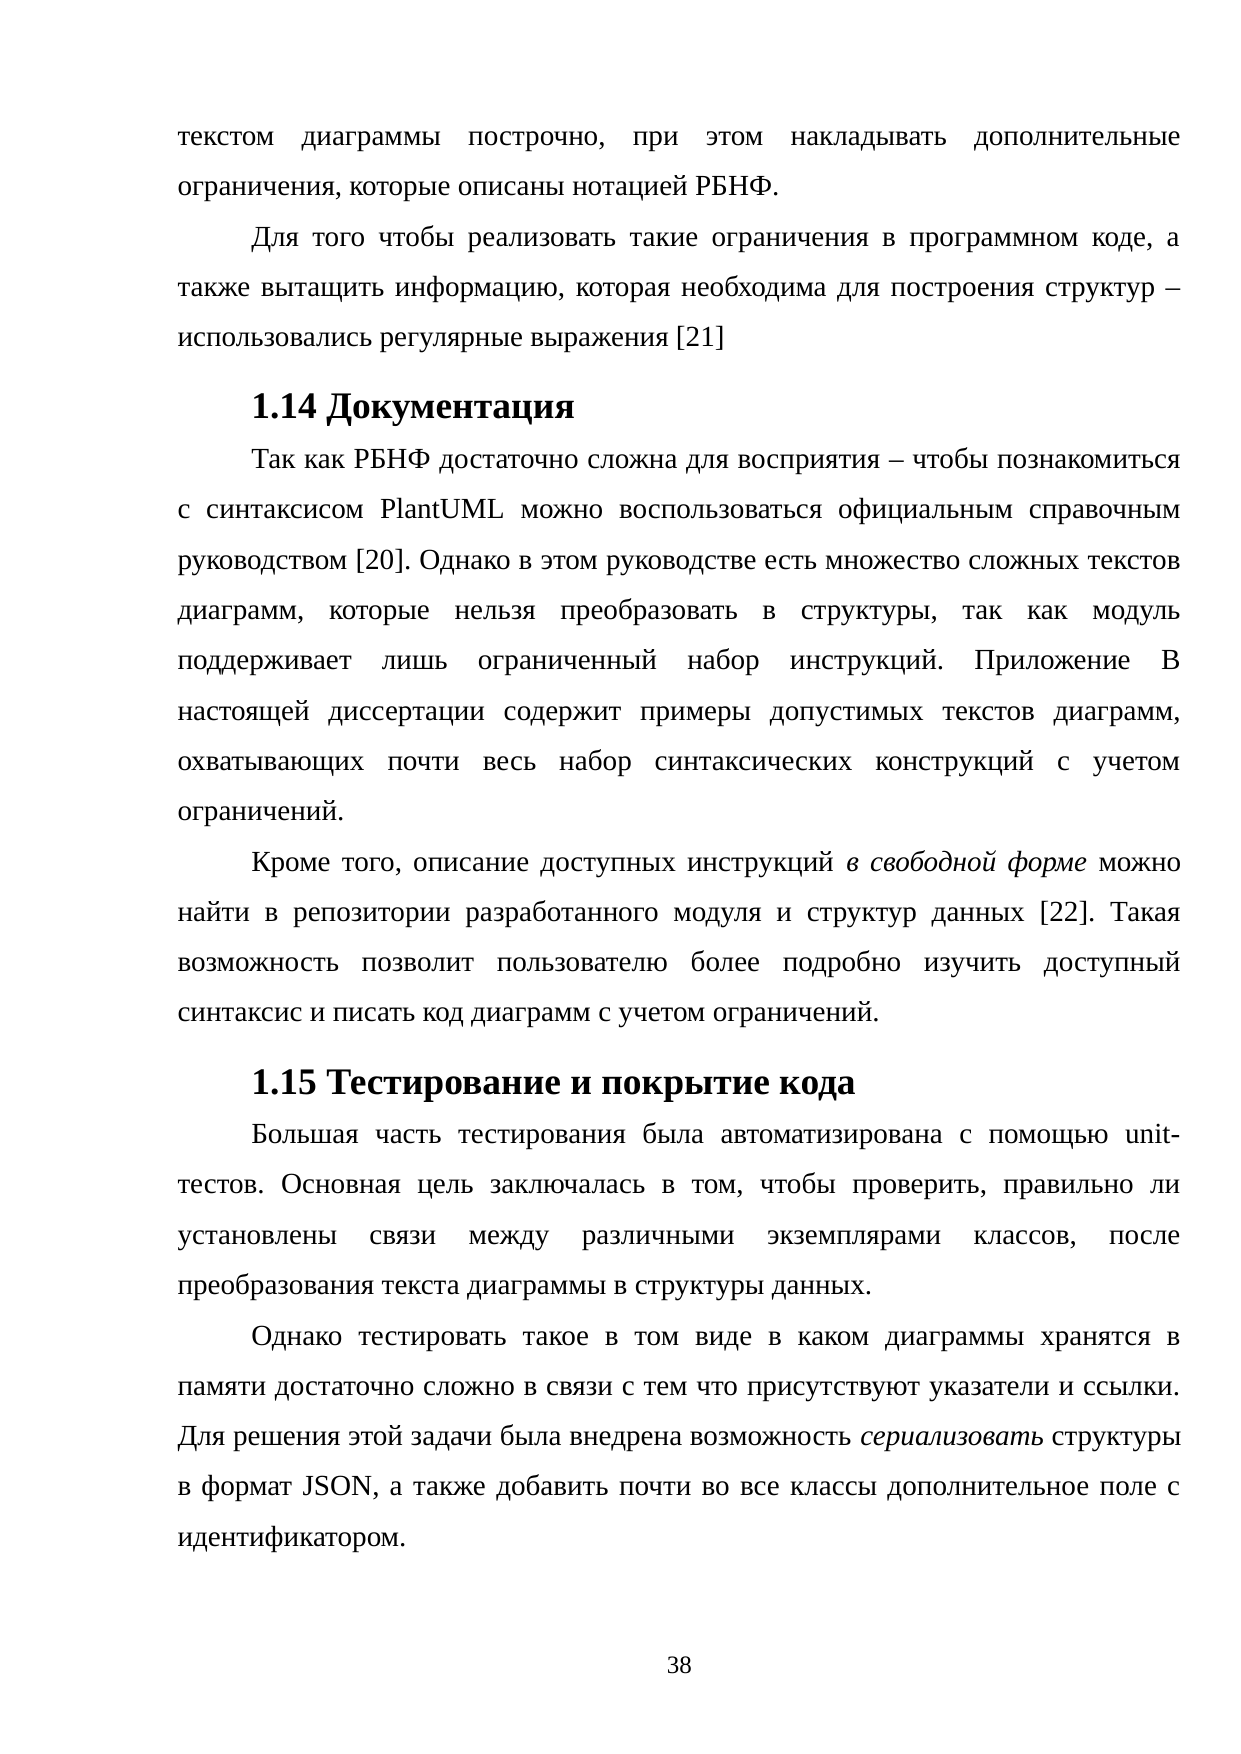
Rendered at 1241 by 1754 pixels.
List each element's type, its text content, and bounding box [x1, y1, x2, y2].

list Документация [177, 384, 1181, 427]
list Тестирование и покрытие кода [177, 1059, 1181, 1102]
text Большая часть тестирования была автоматизирована с помощью unit-тестов. Основная цель заключалась в том, чтобы проверить, правильно ли установлены связи между различными экземплярами классов, после преобразования текста диаграммы в структуры данных. [177, 1116, 1181, 1301]
text Для того чтобы реализовать такие ограничения в программном коде, а также вытащить информацию, которая необходима для построения структур – использовались регулярные выражения [21] [177, 219, 1181, 353]
text Кроме того, описание доступных инструкций в свободной форме можно найти в репозитории разработанного модуля и структур данных [22]. Такая возможность позволит пользователю более подробно изучить доступный синтаксис и писать код диаграмм с учетом ограничений. [177, 844, 1181, 1028]
text Так как РБНФ достаточно сложна для восприятия – чтобы познакомиться с синтаксисом PlantUML можно воспользоваться официальным справочным руководством [20]. Однако в этом руководстве есть множество сложных текстов диаграмм, которые нельзя преобразовать в структуры, так как модуль поддерживает лишь ограниченный набор инструкций. Приложение В настоящей диссертации содержит примеры допустимых текстов диаграмм, охватывающих почти весь набор синтаксических конструкций с учетом ограничений. [177, 441, 1181, 827]
text текстом диаграммы построчно, при этом накладывать дополнительные ограничения, которые описаны нотацией РБНФ. [177, 118, 1181, 202]
text Однако тестировать такое в том виде в каком диаграммы хранятся в памяти достаточно сложно в связи с тем что присутствуют указатели и ссылки. Для решения этой задачи была внедрена возможность сериализовать структуры в формат JSON, а также добавить почти во все классы дополнительное поле с идентификатором. [177, 1318, 1181, 1552]
